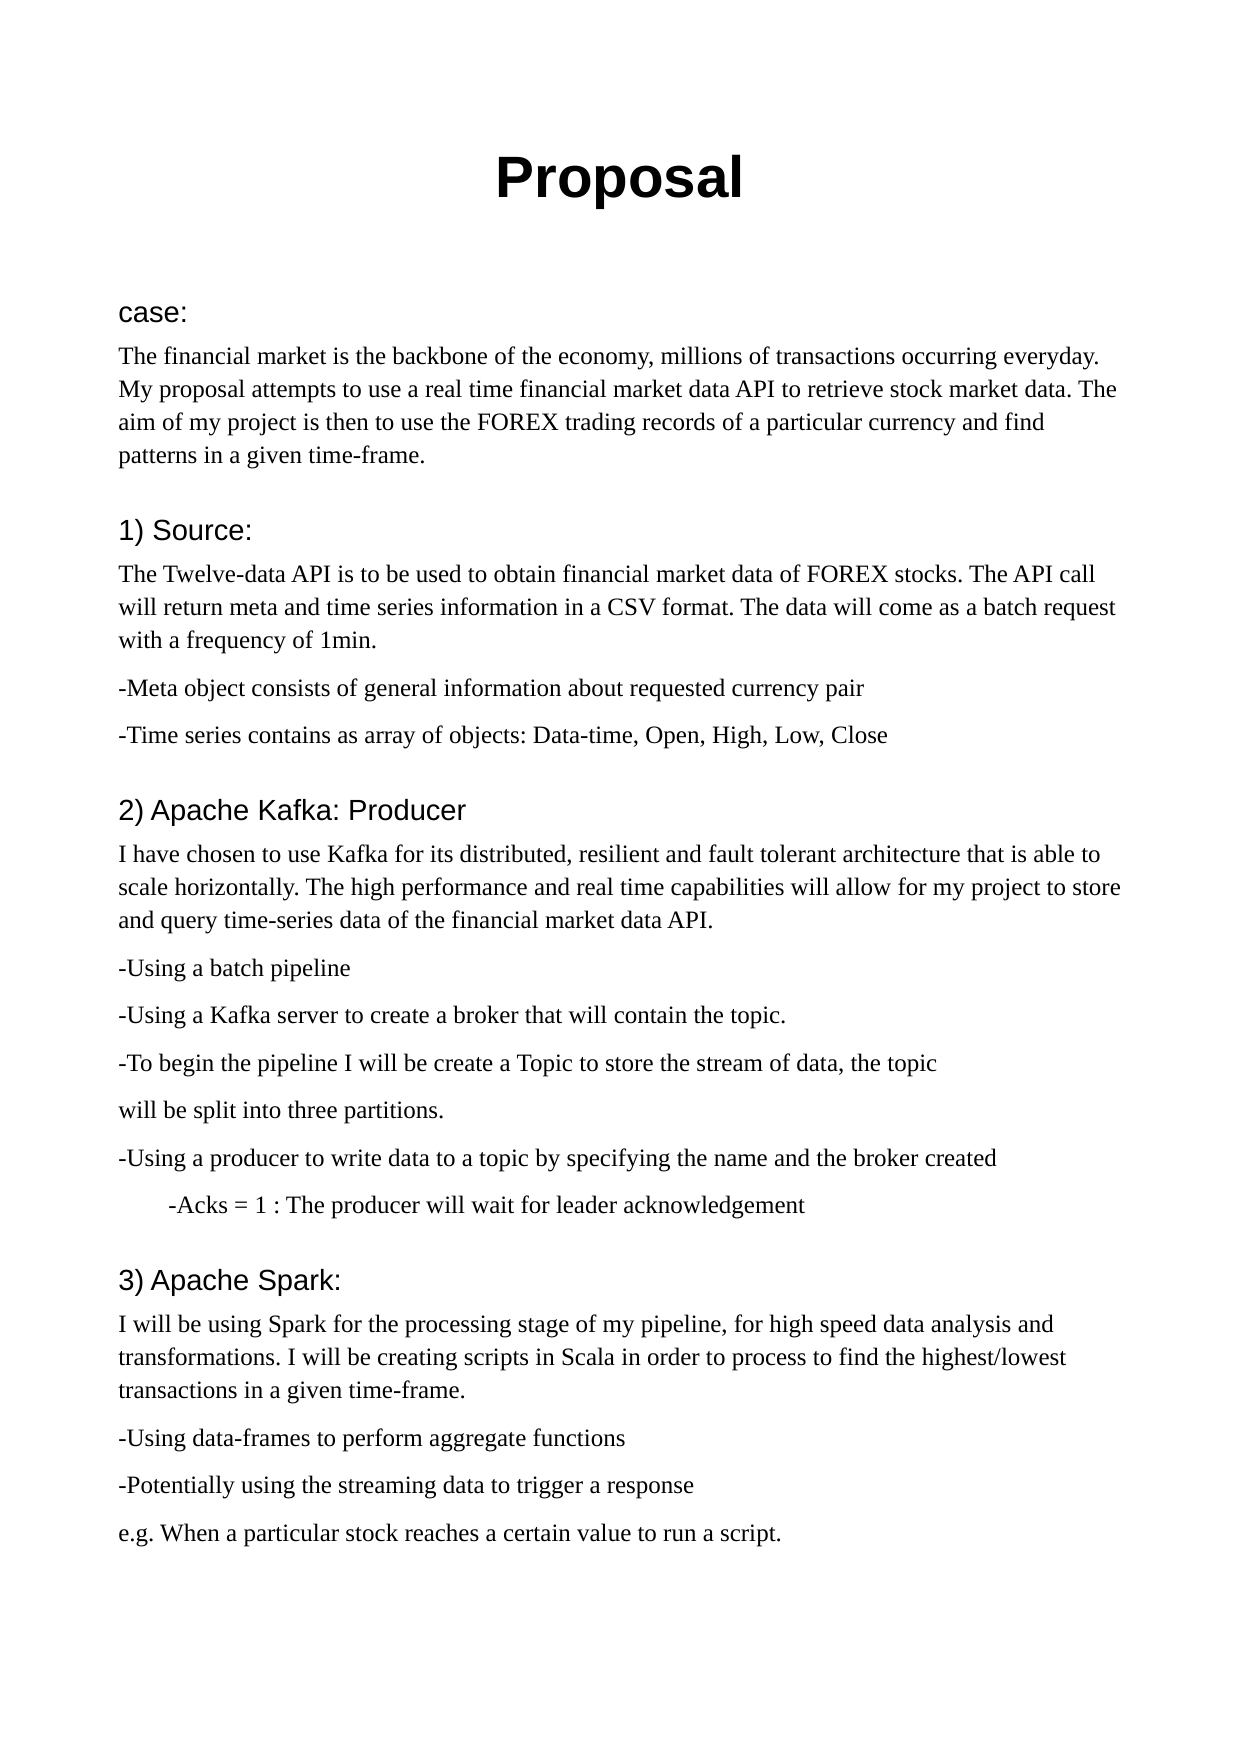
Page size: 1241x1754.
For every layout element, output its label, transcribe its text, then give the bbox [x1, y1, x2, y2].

subtitle 2) Apache Kafka: Producer [118, 793, 1122, 826]
text -Meta object consists of general information about requested currency pair [118, 673, 1122, 701]
text -Using a batch pipeline [118, 953, 1122, 981]
subtitle 3) Apache Spark: [118, 1263, 1122, 1297]
text -Using a producer to write data to a topic by specifying the name and the broker created [118, 1143, 1122, 1172]
text -Time series contains as array of objects: Data-time, Open, High, Low, Close [118, 720, 1122, 749]
text -To begin the pipeline I will be create a Topic to store the stream of data, the topic [118, 1048, 1122, 1077]
text -Acks = 1 : The producer will wait for leader acknowledgement [118, 1191, 1122, 1219]
text -Using data-frames to perform aggregate functions [118, 1423, 1122, 1452]
text The financial market is the backbone of the economy, millions of transactions occurring everyday. My proposal attempts to use a real time financial market data API to retrieve stock market data. The aim of my project is then to use the FOREX trading records of a particular currency and find patterns in a given time-frame. [118, 341, 1122, 469]
text e.g. When a particular stock reaches a certain value to run a script. [118, 1518, 1122, 1547]
title Proposal [118, 143, 1122, 210]
text will be split into three partitions. [118, 1095, 1122, 1124]
text -Potentially using the streaming data to trigger a response [118, 1471, 1122, 1499]
text I have chosen to use Kafka for its distributed, resilient and fault tolerant architecture that is able to scale horizontally. The high performance and real time capabilities will allow for my project to store and query time-series data of the financial market data API. [118, 839, 1122, 934]
subtitle 1) Source: [118, 513, 1122, 547]
text The Twelve-data API is to be used to obtain financial market data of FOREX stocks. The API call will return meta and time series information in a CSV format. The data will come as a batch request with a frequency of 1min. [118, 559, 1122, 654]
text -Using a Kafka server to create a broker that will contain the topic. [118, 1000, 1122, 1029]
subtitle case: [118, 295, 1122, 329]
text I will be using Spark for the processing stage of my pipeline, for high speed data analysis and transformations. I will be creating scripts in Scala in order to process to find the highest/lowest transactions in a given time-frame. [118, 1309, 1122, 1404]
